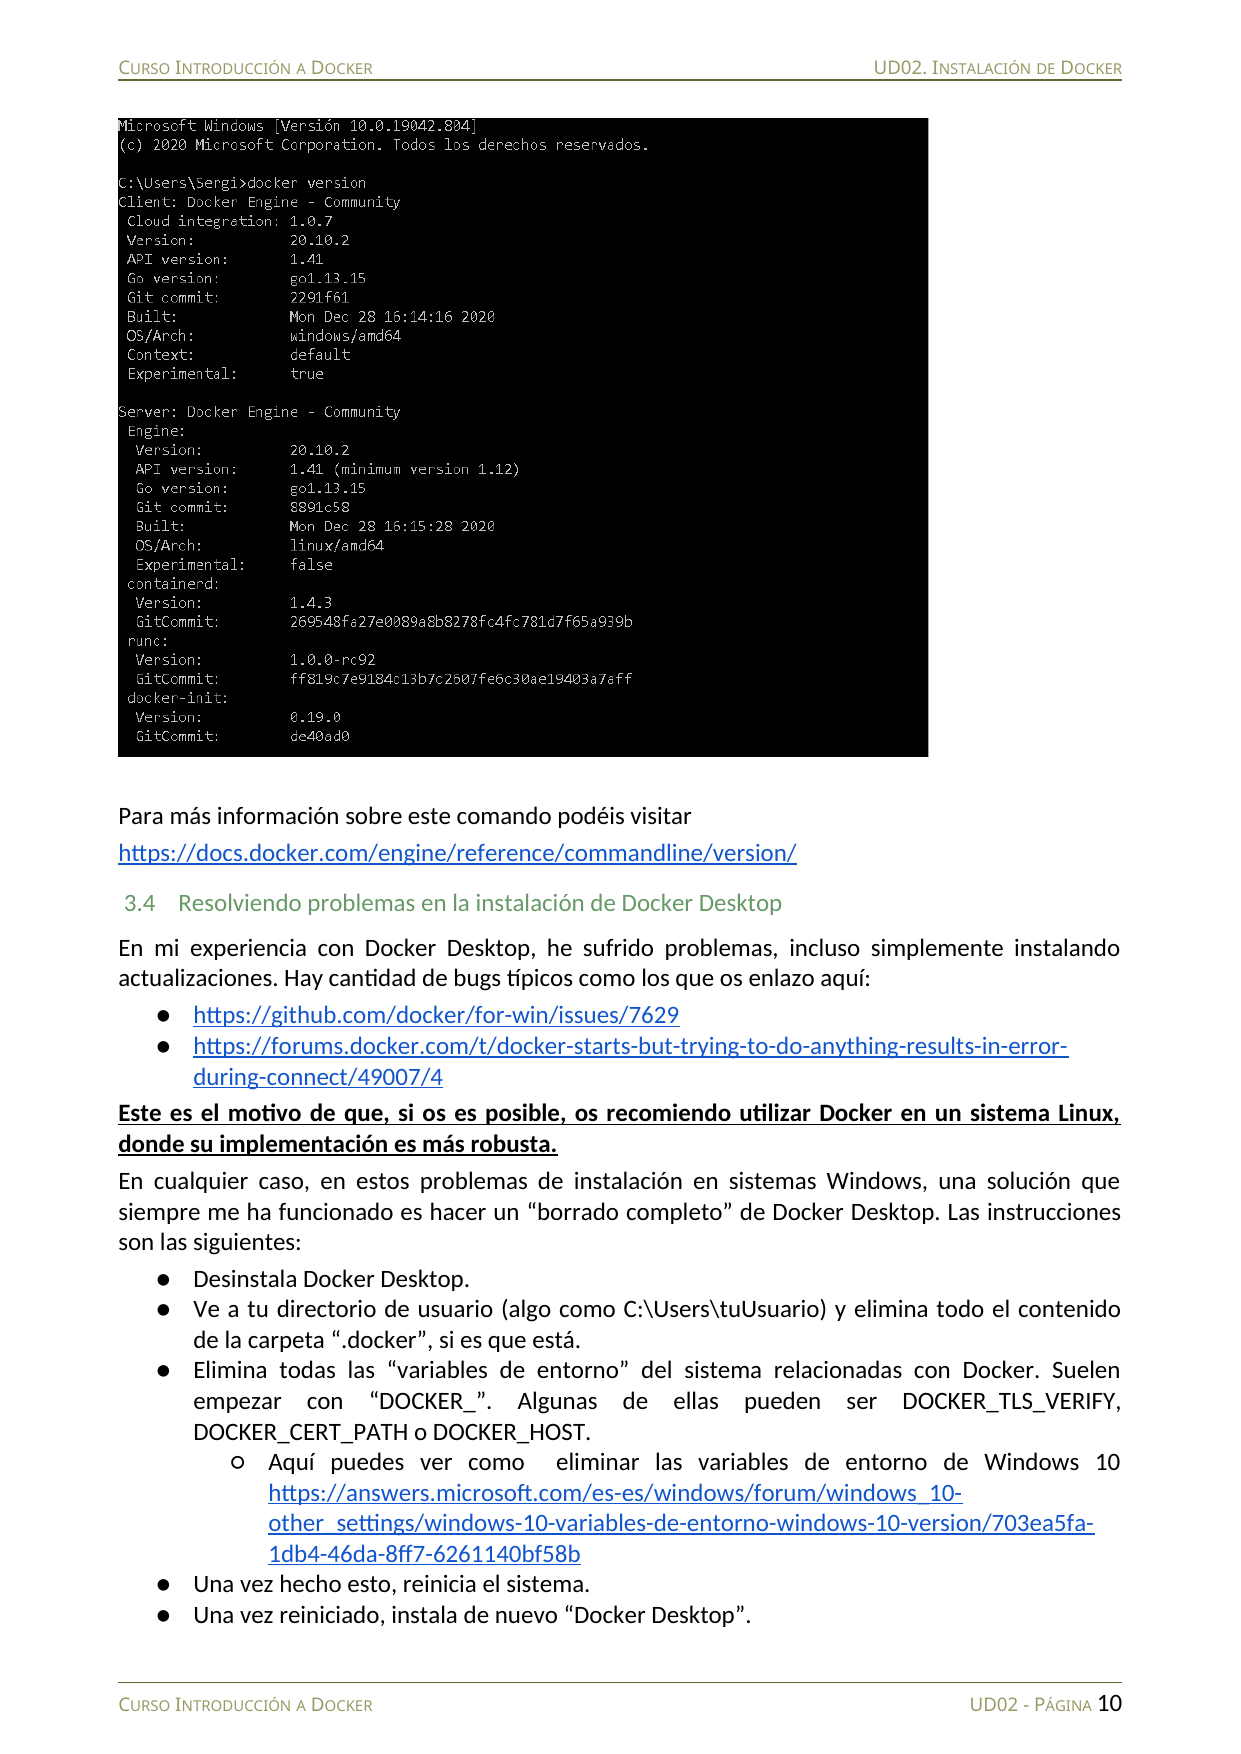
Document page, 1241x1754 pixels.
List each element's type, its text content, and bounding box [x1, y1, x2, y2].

list https://forums.docker.com/t/docker-starts-but-trying-to-do-anything-results-in-error-during-connect/49007/4 [156, 1030, 1122, 1091]
text Para más información sobre este comando podéis visitar [118, 800, 1122, 831]
text En mi experiencia con Docker Desktop, he sufrido problemas, incluso simplemente instalando actualizaciones. Hay cantidad de bugs típicos como los que os enlazo aquí: [118, 932, 1122, 993]
list https://github.com/docker/for-win/issues/7629 [156, 999, 1122, 1030]
text https://docs.docker.com/engine/reference/commandline/version/ [118, 837, 1122, 868]
list Desinstala Docker Desktop. [156, 1263, 1122, 1294]
list Una vez hecho esto, reinicia el sistema. [156, 1568, 1122, 1599]
list Una vez reiniciado, instala de nuevo “Docker Desktop”. [156, 1599, 1122, 1629]
list Ve a tu directorio de usuario (algo como C:\Users\tuUsuario) y elimina todo el contenido de la carpeta “.docker”, si es que está. [156, 1294, 1122, 1355]
list Aquí puedes ver como eliminar las variables de entorno de Windows 10 https://answers.microsoft.com/es-es/windows/forum/windows_10-other_settings/windows-10-variables-de-entorno-windows-10-version/703ea5fa-1db4-46da-8ff7-6261140bf58b [231, 1446, 1122, 1568]
picture [118, 118, 929, 757]
subtitle Resolviendo problemas en la instalación de Docker Desktop [118, 887, 1122, 917]
text Este es el motivo de que, si os es posible, os recomiendo utilizar Docker en un sistema Linux, donde su implementación es más robusta. [118, 1098, 1122, 1159]
text En cualquier caso, en estos problemas de instalación en sistemas Windows, una solución que siempre me ha funcionado es hacer un “borrado completo” de Docker Desktop. Las instrucciones son las siguientes: [118, 1165, 1122, 1257]
list Elimina todas las “variables de entorno” del sistema relacionadas con Docker. Suelen empezar con “DOCKER_”. Algunas de ellas pueden ser DOCKER_TLS_VERIFY, DOCKER_CERT_PATH o DOCKER_HOST. [156, 1355, 1122, 1446]
